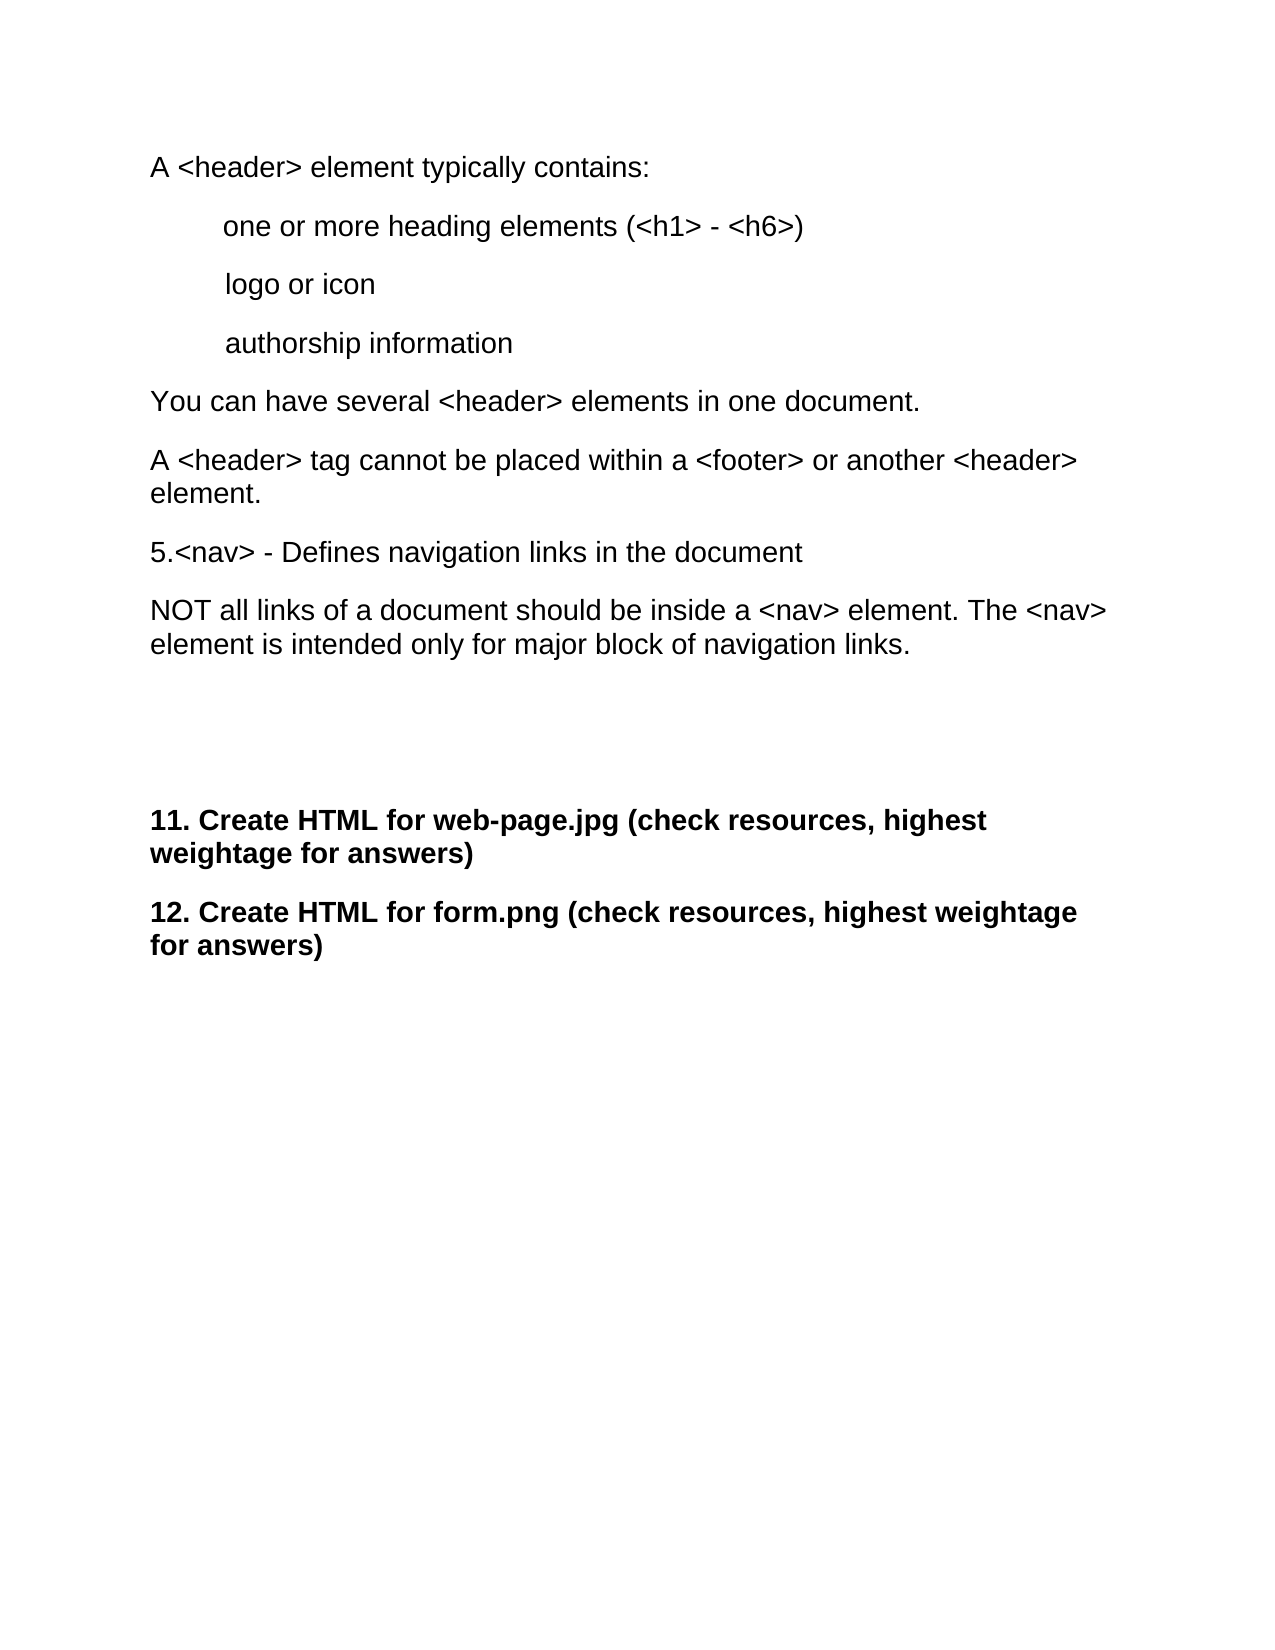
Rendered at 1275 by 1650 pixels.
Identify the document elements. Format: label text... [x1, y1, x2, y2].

text 12. Create HTML for form.png (check resources, highest weightage for answers) [150, 894, 1125, 962]
text A <header> tag cannot be placed within a <footer> or another <header> element. [150, 443, 1125, 510]
text A <header> element typically contains: [150, 150, 1125, 183]
text You can have several <header> elements in one document. [150, 384, 1125, 418]
text one or more heading elements (<h1> - <h6>) [150, 208, 1125, 242]
text logo or icon [150, 267, 1125, 301]
text NOT all links of a document should be inside a <nav> element. The <nav> element is intended only for major block of navigation links. [150, 593, 1125, 660]
text 5.<nav> - Defines navigation links in the document [150, 535, 1125, 568]
text authorship information [150, 326, 1125, 359]
text 11. Create HTML for web-page.jpg (check resources, highest weightage for answers) [150, 802, 1125, 869]
